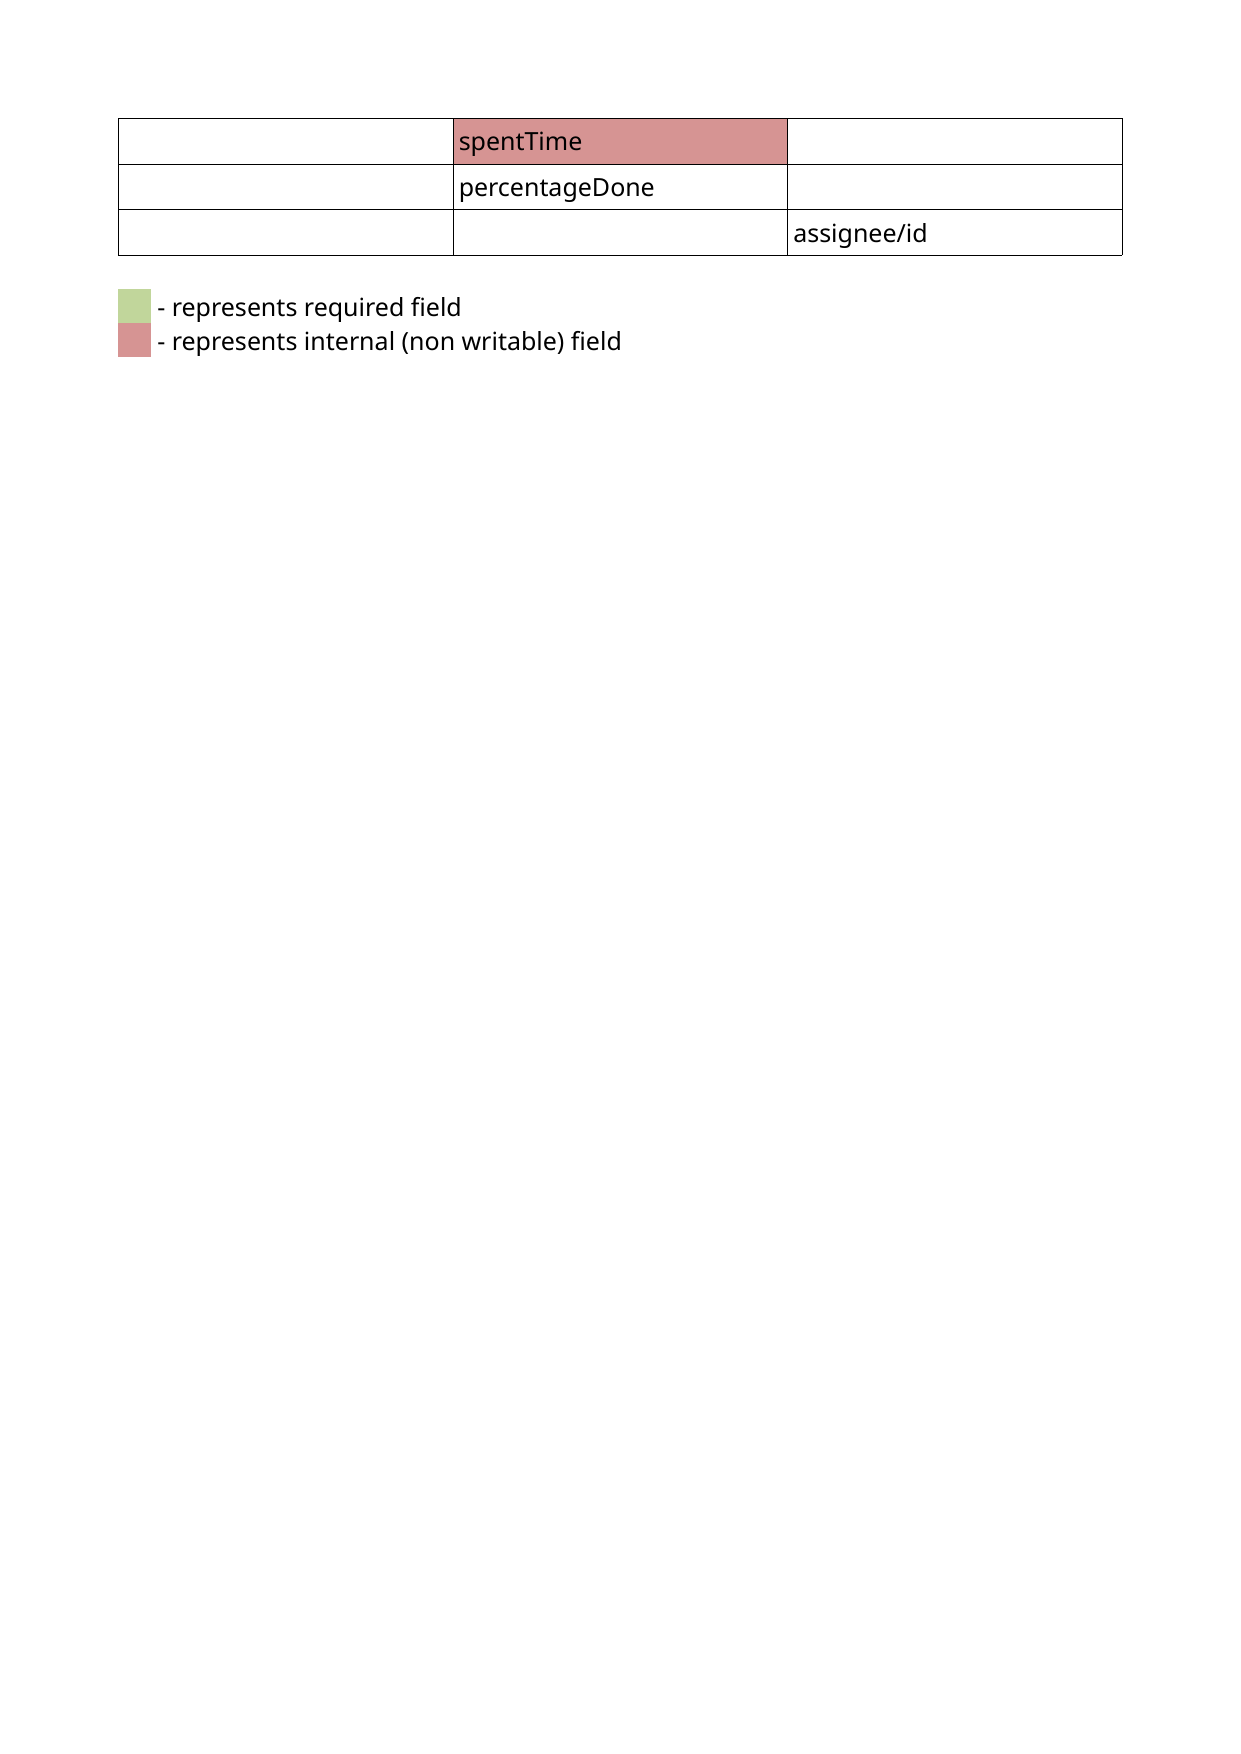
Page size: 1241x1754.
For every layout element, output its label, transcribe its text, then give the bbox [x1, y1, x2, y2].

table_cell spentTime [454, 119, 787, 164]
table_cell [119, 210, 453, 255]
table_cell [788, 119, 1122, 164]
table_cell [119, 165, 453, 209]
table_cell percentageDone [454, 165, 787, 209]
table_cell assignee/id [788, 210, 1122, 255]
table_cell [454, 210, 787, 255]
text - represents required field [118, 289, 1122, 323]
table_cell [119, 119, 453, 164]
table_cell [788, 165, 1122, 209]
text - represents internal (non writable) field [118, 323, 1122, 357]
